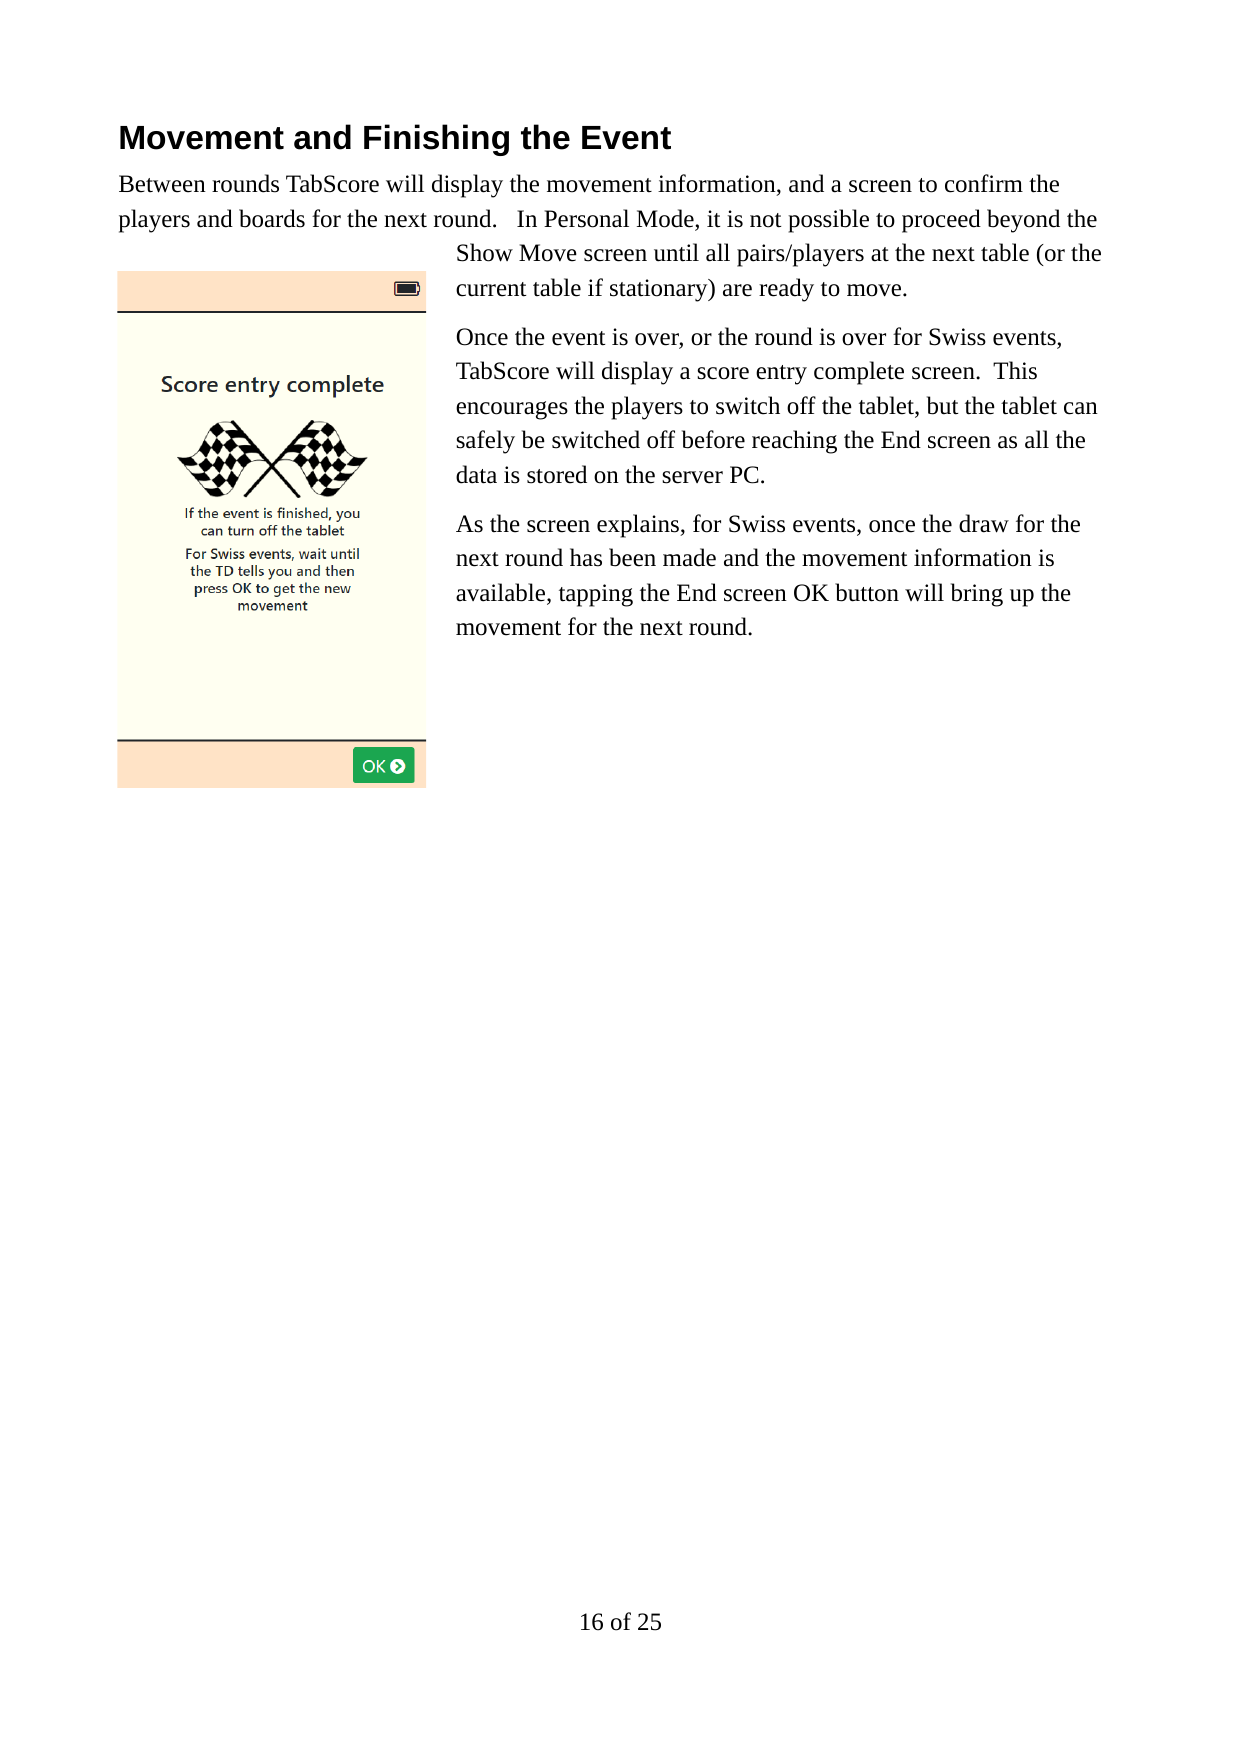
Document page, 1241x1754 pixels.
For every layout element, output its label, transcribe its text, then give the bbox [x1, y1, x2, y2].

text As the screen explains, for Swiss events, once the draw for the next round has been made and the movement information is available, tapping the End screen OK button will bring up the movement for the next round. [427, 509, 1122, 641]
text Once the event is over, or the round is over for Swiss events, TabScore will display a score entry complete screen. This encourages the players to switch off the tablet, but the tablet can safely be switched off before reaching the End screen as all the data is stored on the server PC. [427, 322, 1122, 488]
text Between rounds TabScore will display the movement information, and a screen to confirm the players and boards for the next round. In Personal Mode, it is not possible to proceed beyond the Show Move screen until all pairs/players at the next table (or the current table if stationary) are ready to move. [118, 169, 1122, 301]
subtitle Movement and Finishing the Event [118, 118, 1122, 157]
picture [117, 271, 427, 788]
